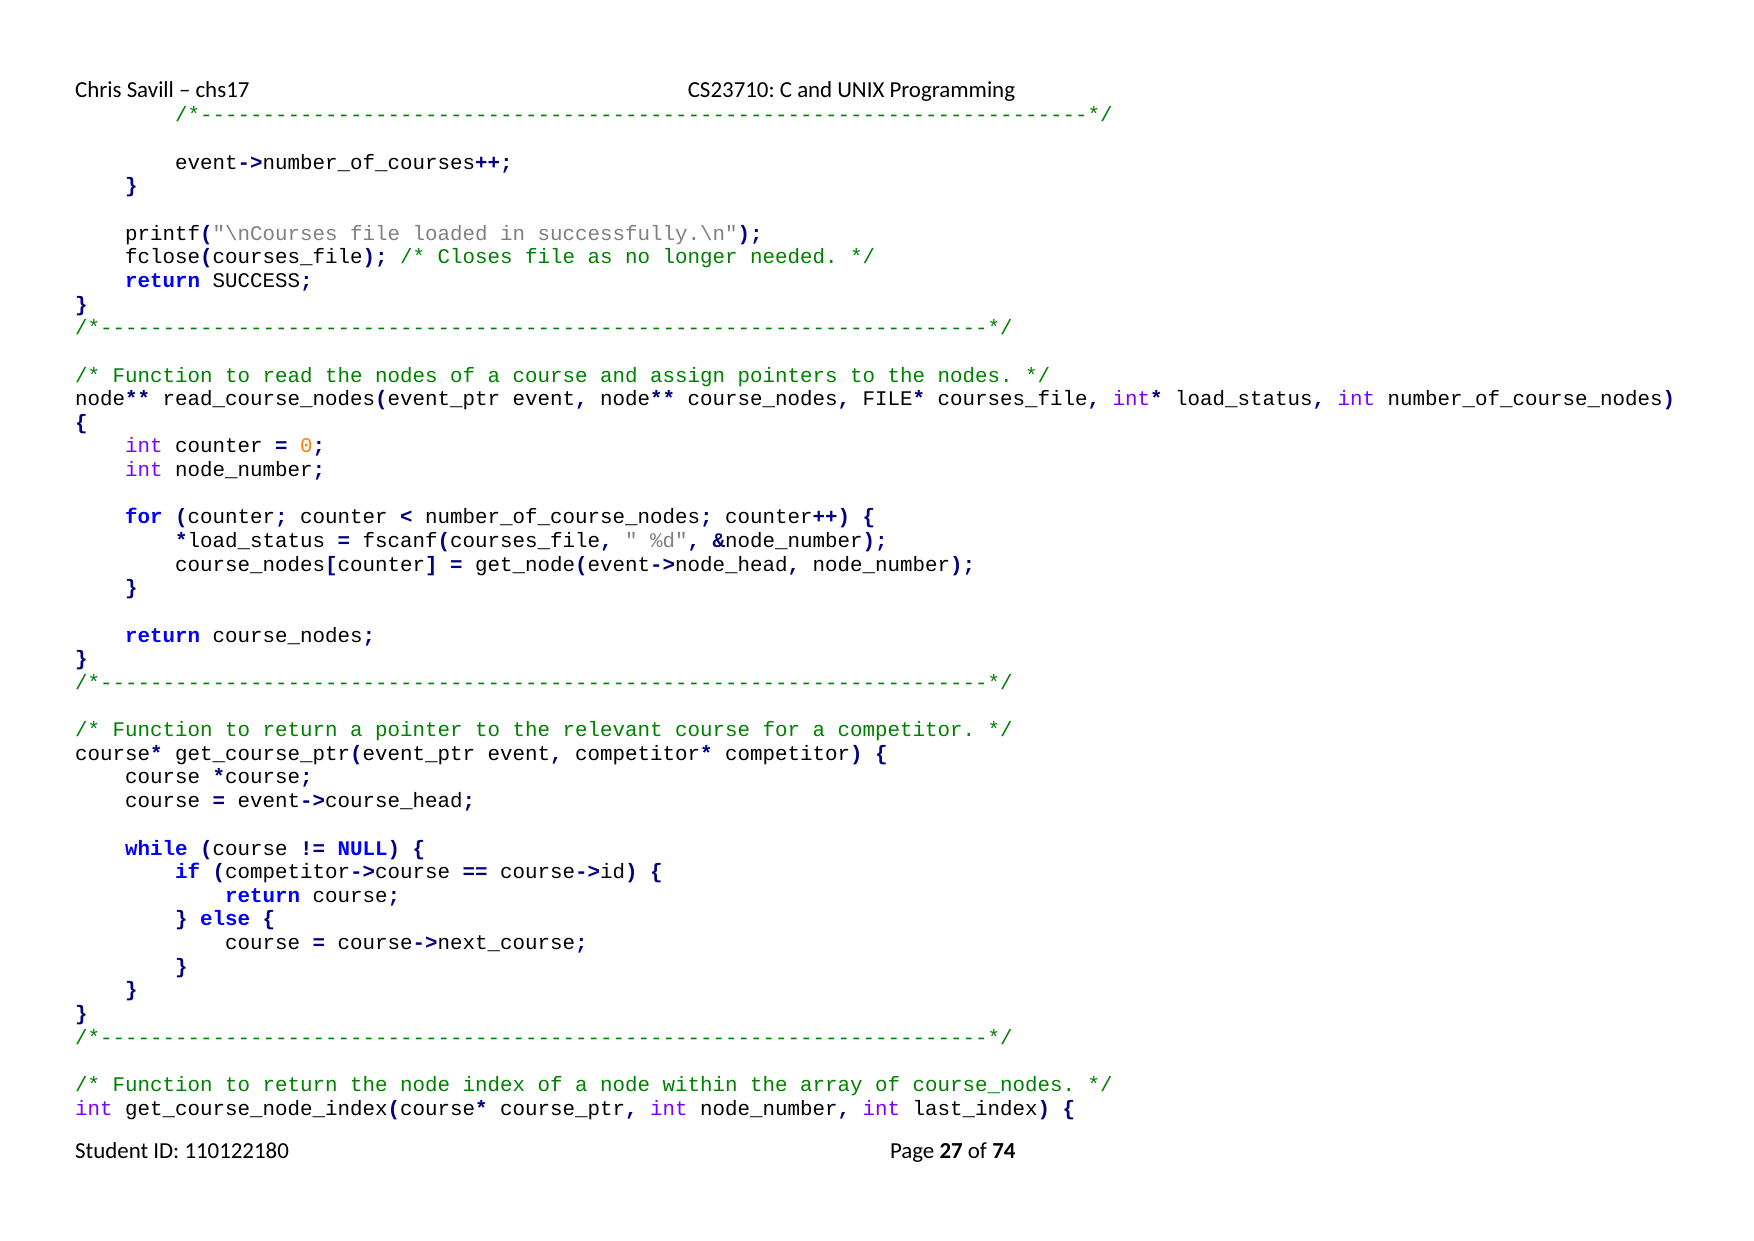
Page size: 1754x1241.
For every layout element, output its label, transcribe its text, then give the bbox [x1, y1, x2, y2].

text } [75, 648, 1679, 672]
text } [75, 294, 1679, 317]
text fclose(courses_file); /* Closes file as no longer needed. */ [75, 246, 1679, 270]
text } else { [75, 908, 1679, 932]
text return SUCCESS; [75, 270, 1679, 294]
text return course; [75, 885, 1679, 908]
text while (course != NULL) { [75, 837, 1679, 861]
text course *course; [75, 767, 1679, 790]
text /*-----------------------------------------------------------------------*/ [75, 1027, 1679, 1050]
text course = event->course_head; [75, 790, 1679, 814]
text /*-----------------------------------------------------------------------*/ [75, 317, 1679, 341]
text node** read_course_nodes(event_ptr event, node** course_nodes, FILE* courses_file, int* load_status, int number_of_course_nodes) { [75, 388, 1679, 436]
text } [75, 979, 1679, 1003]
text *load_status = fscanf(courses_file, " %d", &node_number); [75, 530, 1679, 554]
text /*-----------------------------------------------------------------------*/ [75, 104, 1679, 128]
text int counter = 0; [75, 436, 1679, 459]
text /* Function to read the nodes of a course and assign pointers to the nodes. */ [75, 364, 1679, 388]
text for (counter; counter < number_of_course_nodes; counter++) { [75, 506, 1679, 530]
text int get_course_node_index(course* course_ptr, int node_number, int last_index) { [75, 1098, 1679, 1121]
text } [75, 577, 1679, 601]
text printf("\nCourses file loaded in successfully.\n"); [75, 223, 1679, 246]
text } [75, 956, 1679, 979]
text course = course->next_course; [75, 932, 1679, 956]
text } [75, 1003, 1679, 1027]
text course* get_course_ptr(event_ptr event, competitor* competitor) { [75, 743, 1679, 767]
text course_nodes[counter] = get_node(event->node_head, node_number); [75, 554, 1679, 577]
text /*-----------------------------------------------------------------------*/ [75, 672, 1679, 696]
text /* Function to return the node index of a node within the array of course_nodes. */ [75, 1074, 1679, 1098]
text if (competitor->course == course->id) { [75, 861, 1679, 885]
text int node_number; [75, 459, 1679, 483]
text event->number_of_courses++; [75, 152, 1679, 175]
text return course_nodes; [75, 625, 1679, 648]
text /* Function to return a pointer to the relevant course for a competitor. */ [75, 719, 1679, 743]
text } [75, 175, 1679, 199]
